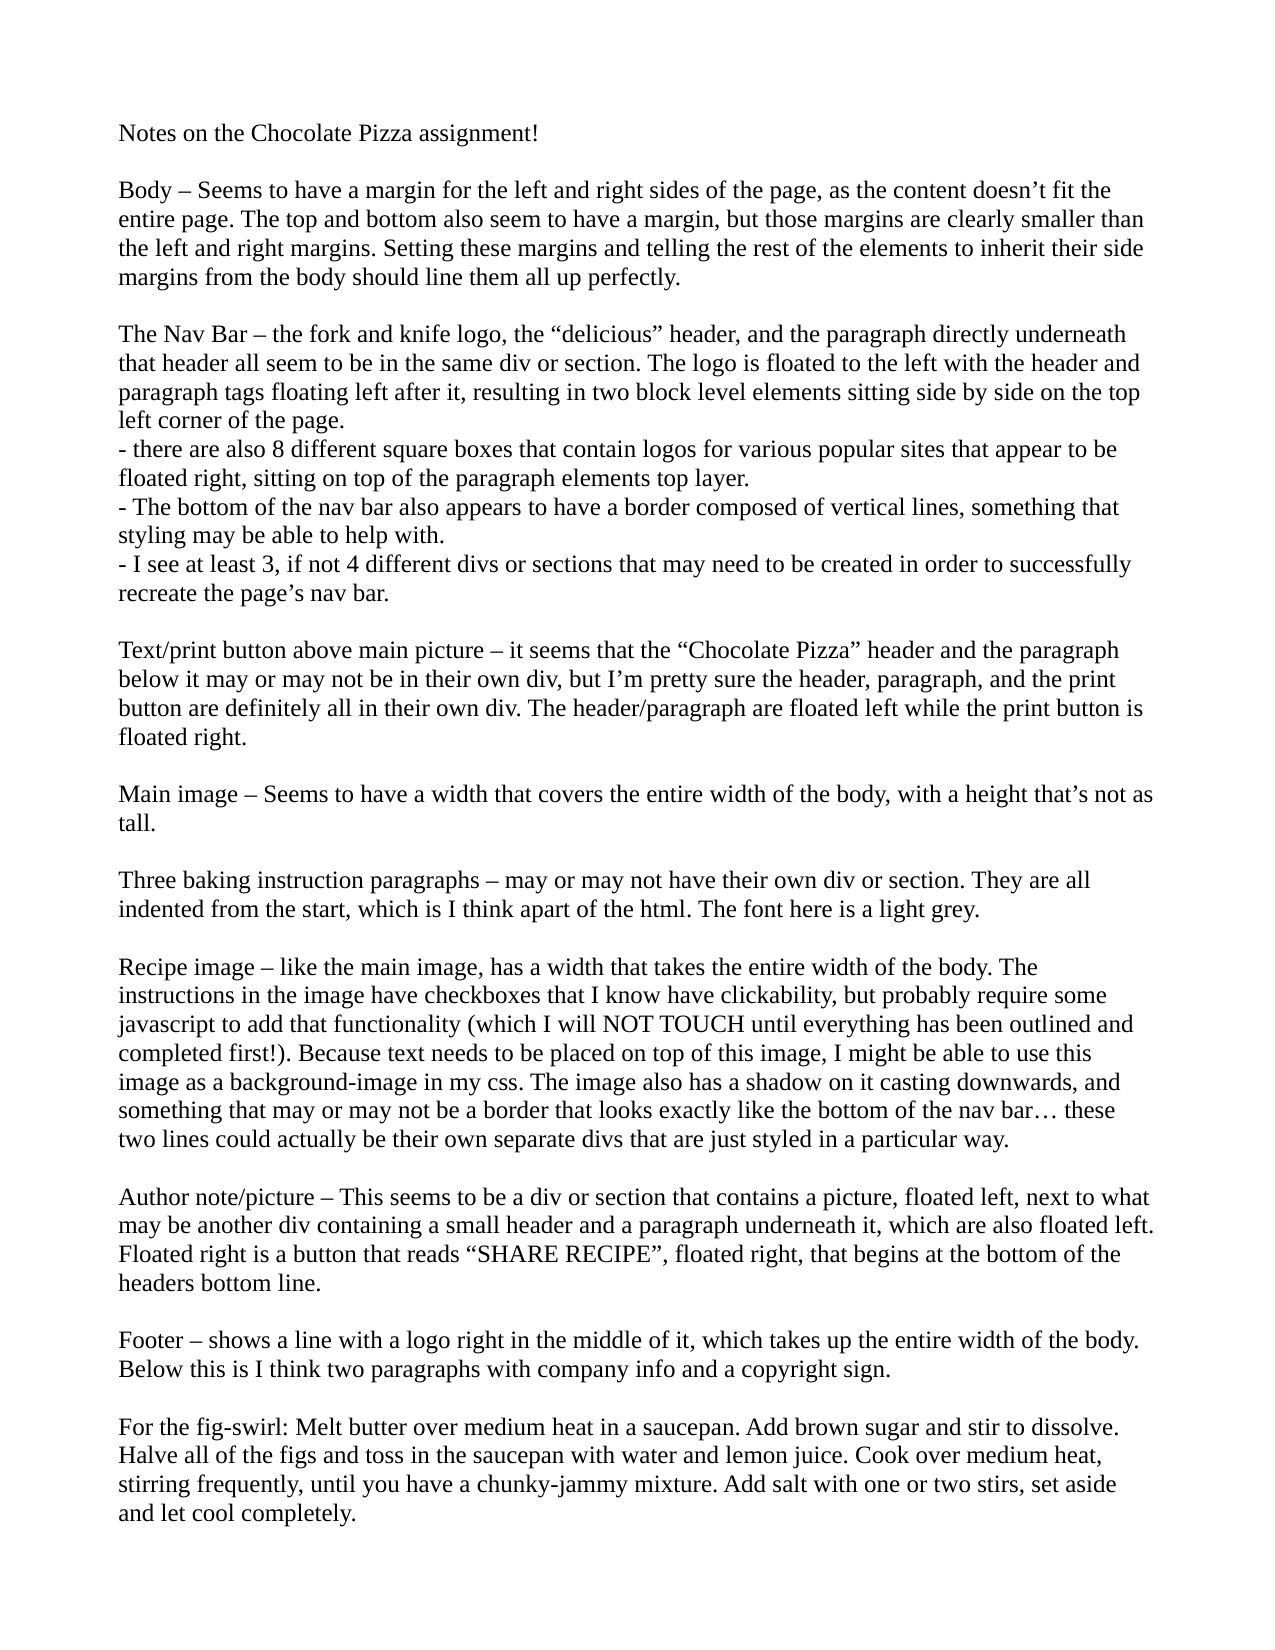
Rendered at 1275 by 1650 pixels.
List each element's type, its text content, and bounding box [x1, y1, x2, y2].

text Main image – Seems to have a width that covers the entire width of the body, with a height that’s not as tall. [118, 779, 1157, 837]
text For the fig-swirl: Melt butter over medium heat in a saucepan. Add brown sugar and stir to dissolve. Halve all of the figs and toss in the saucepan with water and lemon juice. Cook over medium heat, stirring frequently, until you have a chunky-jammy mixture. Add salt with one or two stirs, set aside and let cool completely. [118, 1412, 1157, 1527]
text Author note/picture – This seems to be a div or section that contains a picture, floated left, next to what may be another div containing a small header and a paragraph underneath it, which are also floated left. Floated right is a button that reads “SHARE RECIPE”, floated right, that begins at the bottom of the headers bottom line. [118, 1182, 1157, 1297]
text The Nav Bar – the fork and knife logo, the “delicious” header, and the paragraph directly underneath that header all seem to be in the same div or section. The logo is floated to the left with the header and paragraph tags floating left after it, resulting in two block level elements sitting side by side on the top left corner of the page. [118, 319, 1157, 434]
text - I see at least 3, if not 4 different divs or sections that may need to be created in order to successfully recreate the page’s nav bar. [118, 549, 1157, 607]
text Notes on the Chocolate Pizza assignment! [118, 118, 1157, 147]
text - The bottom of the nav bar also appears to have a border composed of vertical lines, something that styling may be able to help with. [118, 492, 1157, 549]
text Three baking instruction paragraphs – may or may not have their own div or section. They are all indented from the start, which is I think apart of the html. The font here is a light grey. [118, 866, 1157, 923]
text Recipe image – like the main image, has a width that takes the entire width of the body. The instructions in the image have checkboxes that I know have clickability, but probably require some javascript to add that functionality (which I will NOT TOUCH until everything has been outlined and completed first!). Because text needs to be placed on top of this image, I might be able to use this image as a background-image in my css. The image also has a shadow on it casting downwards, and something that may or may not be a border that looks exactly like the bottom of the nav bar… these two lines could actually be their own separate divs that are just styled in a particular way. [118, 952, 1157, 1153]
text Body – Seems to have a margin for the left and right sides of the page, as the content doesn’t fit the entire page. The top and bottom also seem to have a margin, but those margins are clearly smaller than the left and right margins. Setting these margins and telling the rest of the elements to inherit their side margins from the body should line them all up perfectly. [118, 176, 1157, 291]
text Text/print button above main picture – it seems that the “Chocolate Pizza” header and the paragraph below it may or may not be in their own div, but I’m pretty sure the header, paragraph, and the print button are definitely all in their own div. The header/paragraph are floated left while the print button is floated right. [118, 636, 1157, 751]
text - there are also 8 different square boxes that contain logos for various popular sites that appear to be floated right, sitting on top of the paragraph elements top layer. [118, 434, 1157, 492]
text Footer – shows a line with a logo right in the middle of it, which takes up the entire width of the body. Below this is I think two paragraphs with company info and a copyright sign. [118, 1326, 1157, 1383]
